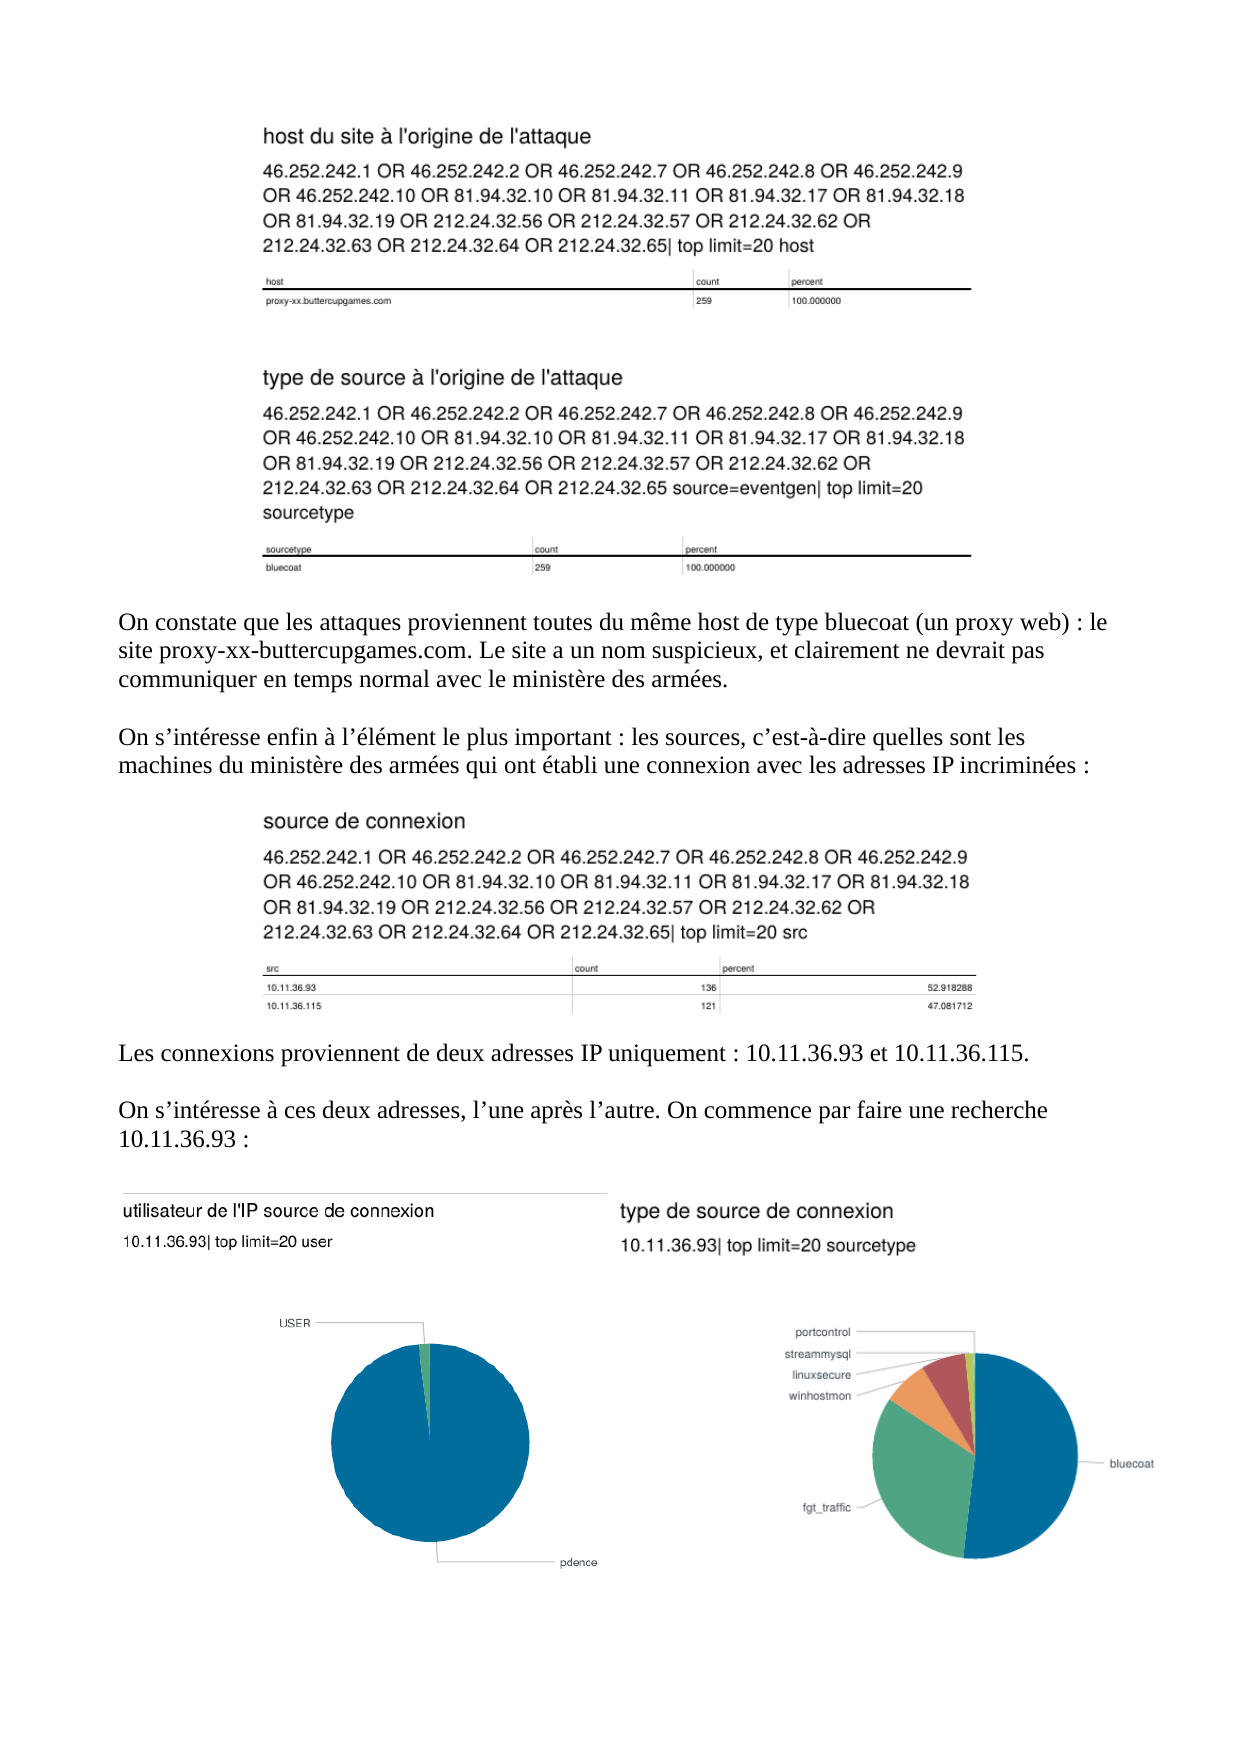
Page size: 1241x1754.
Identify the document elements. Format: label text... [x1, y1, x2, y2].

text Les connexions proviennent de deux adresses IP uniquement : 10.11.36.93 et 10.11.36.115. [118, 1038, 1122, 1067]
text On s’intéresse à ces deux adresses, l’une après l’autre. On commence par faire une recherche 10.11.36.93 : [118, 1096, 1122, 1153]
text On s’intéresse enfin à l’élément le plus important : les sources, c’est-à-dire quelles sont les machines du ministère des armées qui ont établi une connexion avec les adresses IP incriminées : [118, 722, 1122, 779]
picture [252, 808, 988, 1022]
picture [109, 1184, 1160, 1593]
picture [257, 118, 983, 575]
text On constate que les attaques proviennent toutes du même host de type bluecoat (un proxy web) : le site proxy-xx-buttercupgames.com. Le site a un nom suspicieux, et clairement ne devrait pas communiquer en temps normal avec le ministère des armées. [118, 607, 1122, 693]
